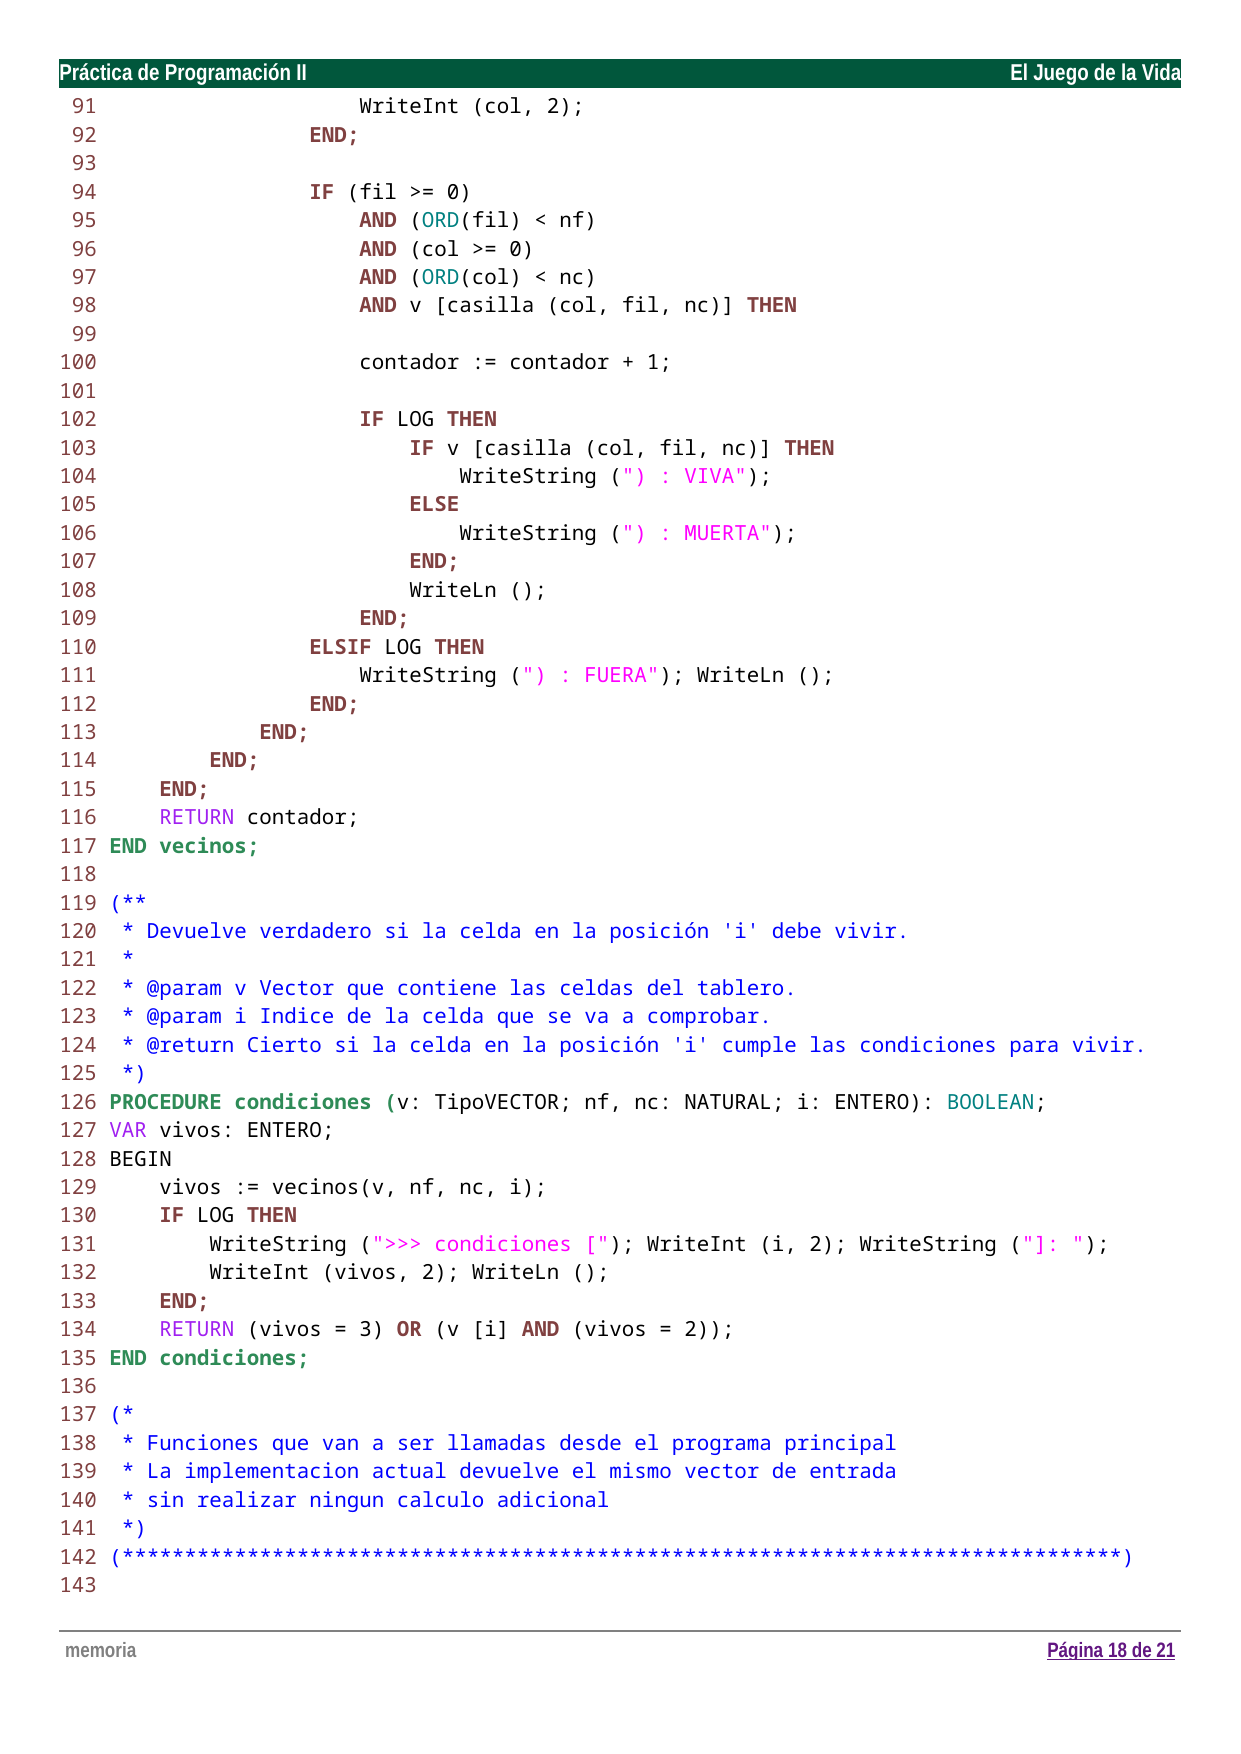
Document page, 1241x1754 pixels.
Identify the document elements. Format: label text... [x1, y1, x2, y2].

text 91 WriteInt (col, 2); 92 END; 93 94 IF (fil >= 0) 95 AND (ORD(fil) < nf) 96 AND (col >= 0) 97 AND (ORD(col) < nc) 98 AND v [casilla (col, fil, nc)] THEN 99 100 contador := contador + 1; 101 102 IF LOG THEN 103 IF v [casilla (col, fil, nc)] THEN 104 WriteString (") : VIVA"); 105 ELSE 106 WriteString (") : MUERTA"); 107 END; 108 WriteLn (); 109 END; 110 ELSIF LOG THEN 111 WriteString (") : FUERA"); WriteLn (); 112 END; 113 END; 114 END; 115 END; 116 RETURN contador; 117 END vecinos; 118 119 (** 120 * Devuelve verdadero si la celda en la posición 'i' debe vivir. 121 * 122 * @param v Vector que contiene las celdas del tablero. 123 * @param i Indice de la celda que se va a comprobar. 124 * @return Cierto si la celda en la posición 'i' cumple las condiciones para vivir. 125 *) 126 PROCEDURE condiciones (v: TipoVECTOR; nf, nc: NATURAL; i: ENTERO): BOOLEAN; 127 VAR vivos: ENTERO; 128 BEGIN 129 vivos := vecinos(v, nf, nc, i); 130 IF LOG THEN 131 WriteString (">>> condiciones ["); WriteInt (i, 2); WriteString ("]: "); 132 WriteInt (vivos, 2); WriteLn (); 133 END; 134 RETURN (vivos = 3) OR (v [i] AND (vivos = 2)); 135 END condiciones; 136 137 (* 138 * Funciones que van a ser llamadas desde el programa principal 139 * La implementacion actual devuelve el mismo vector de entrada 140 * sin realizar ningun calculo adicional 141 *) 142 (********************************************************************************) 143 [59, 91, 1181, 1599]
